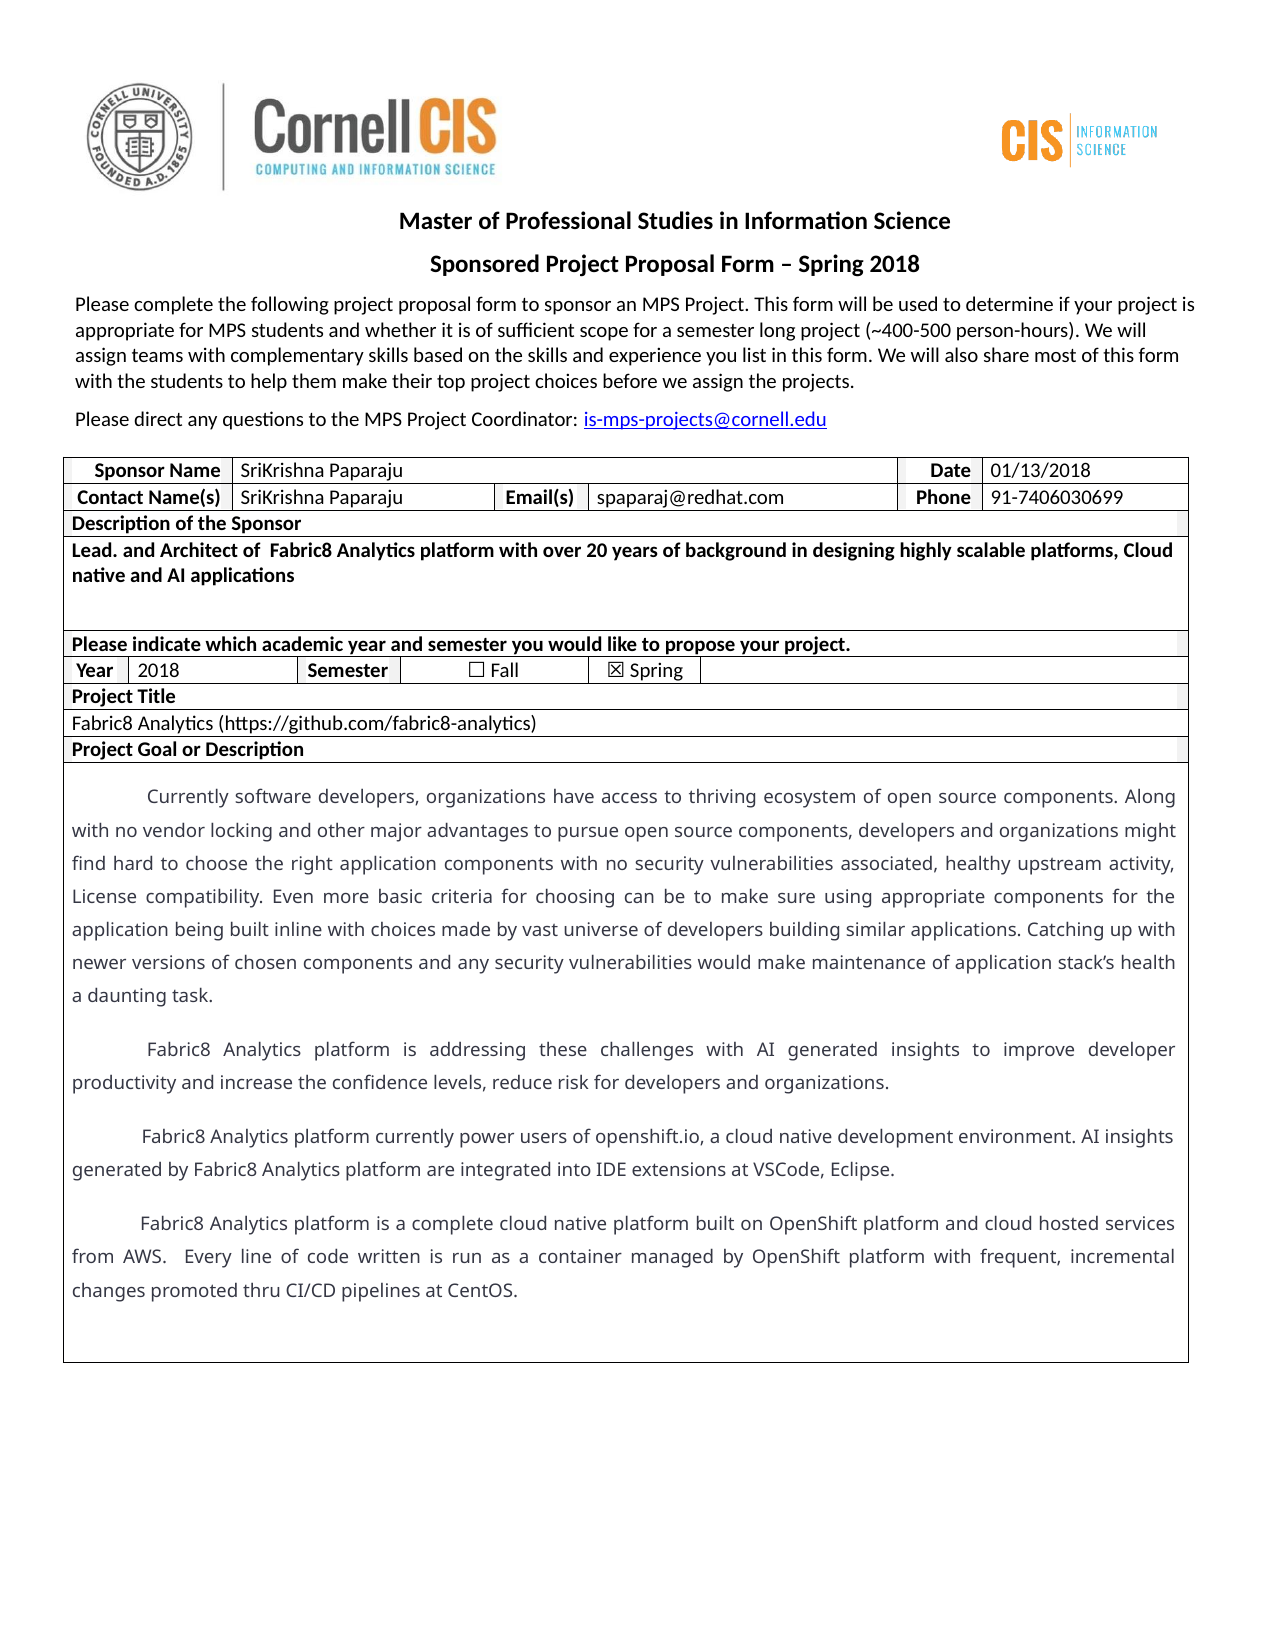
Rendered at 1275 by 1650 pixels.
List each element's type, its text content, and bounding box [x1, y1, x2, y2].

table_cell ☐ Fall [401, 657, 409, 683]
table_cell Semester [389, 657, 400, 683]
table_cell ☐ Fall [577, 657, 588, 683]
table_cell Semester [298, 657, 306, 683]
table_cell ☒ Spring [589, 657, 600, 683]
text Please complete the following project proposal form to sponsor an MPS Project. This form will be used to determine if your project is appropriate for MPS students and whether it is of sufficient scope for a semester long project (~400-500 person-hours). We will assign teams with complementary skills based on the skills and experience you list in this form. We will also share most of this form with the students to help them make their top project choices before we assign the projects. [75, 292, 1200, 393]
table_cell [701, 657, 712, 683]
table_cell Phone [898, 484, 906, 509]
table_header 01/13/2018 [1177, 458, 1188, 483]
table_cell Phone [971, 484, 982, 509]
table_cell Currently software developers, organizations have access to thriving ecosystem of open source components. Along with no vendor locking and other major advantages to pursue open source components, developers and organizations might find hard to choose the right application components with no security vulnerabilities associated, healthy upstream activity, License compatibility. Even more basic criteria for choosing can be to make sure using appropriate components for the application being built inline with choices made by vast universe of developers building similar applications. Catching up with newer versions of chosen components and any security vulnerabilities would make maintenance of application stack’s health a daunting task. Fabric8 Analytics platform is addressing these challenges with AI generated insights to improve developer productivity and increase the confidence levels, reduce risk for developers and organizations. Fabric8 Analytics platform currently power users of openshift.io, a cloud native development environment. AI insights generated by Fabric8 Analytics platform are integrated into IDE extensions at VSCode, Eclipse. Fabric8 Analytics platform is a complete cloud native platform built on OpenShift platform and cloud hosted services from AWS. Every line of code written is run as a container managed by OpenShift platform with frequent, incremental changes promoted thru CI/CD pipelines at CentOS. [64, 763, 1188, 1362]
picture [957, 75, 1200, 206]
table_cell 91-7406030699 [1177, 484, 1188, 509]
table_cell 2018 [129, 657, 137, 683]
table_cell Project Title [1177, 684, 1188, 709]
table_header Date [898, 458, 906, 483]
text Please direct any questions to the MPS Project Coordinator: is-mps-projects@cornell.edu [75, 406, 1200, 431]
table_cell Year [117, 657, 128, 683]
table_cell Email(s) [577, 484, 588, 509]
table_header Sponsor Name [221, 458, 232, 483]
table_cell 2018 [286, 657, 297, 683]
picture [75, 75, 507, 199]
table_cell [1177, 657, 1188, 683]
table_header Date [971, 458, 982, 483]
table_cell Year [64, 657, 72, 683]
subtitle Sponsored Project Proposal Form – Spring 2018 [75, 248, 1200, 279]
table_cell Lead. and Architect of Fabric8 Analytics platform with over 20 years of background in designing highly scalable platforms, Cloud native and AI applications [64, 537, 1188, 630]
table_cell Email(s) [495, 484, 503, 509]
subtitle Master of Professional Studies in Information Science [75, 75, 1200, 236]
table_cell ☒ Spring [689, 657, 700, 683]
